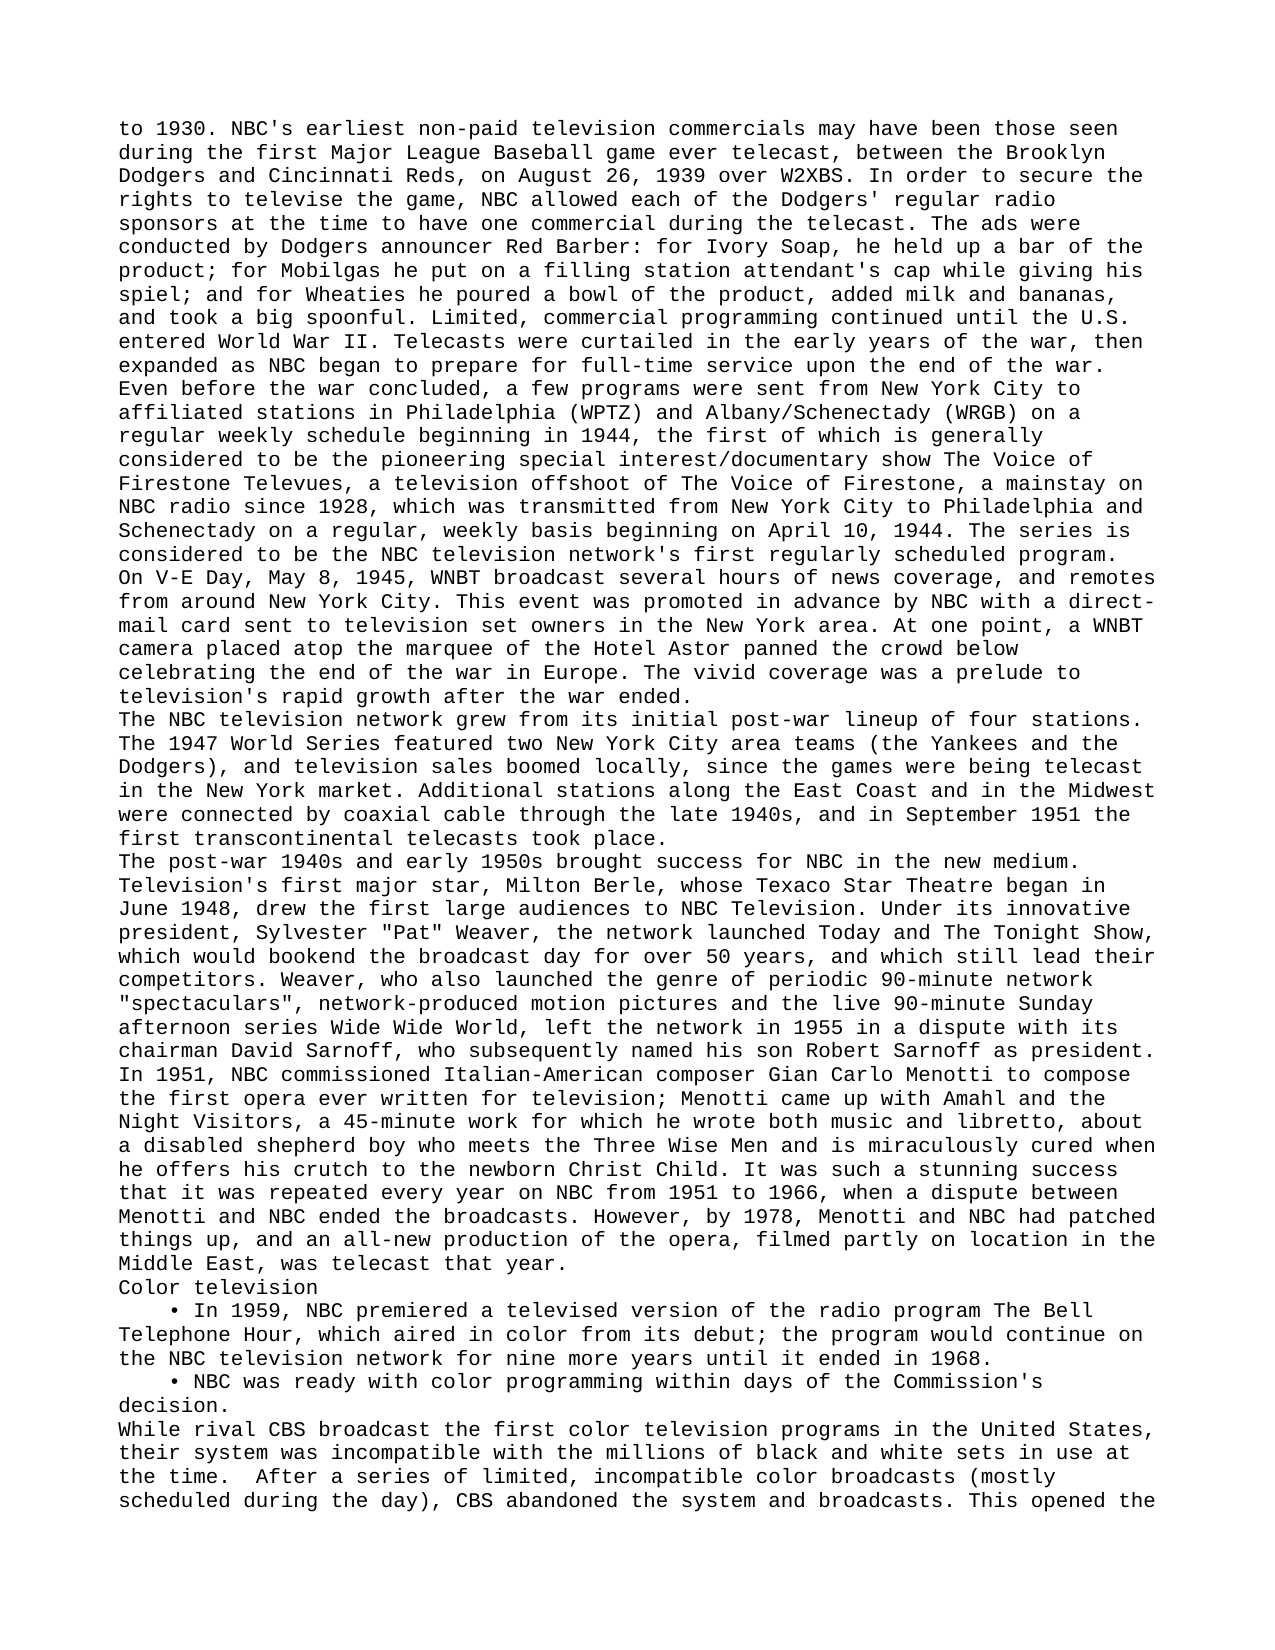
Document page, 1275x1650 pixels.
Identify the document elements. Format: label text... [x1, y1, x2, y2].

text • NBC was ready with color programming within days of the Commission's decision. [118, 1371, 1157, 1419]
text In 1951, NBC commissioned Italian-American composer Gian Carlo Menotti to compose the first opera ever written for television; Menotti came up with Amahl and the Night Visitors, a 45-minute work for which he wrote both music and libretto, about a disabled shepherd boy who meets the Three Wise Men and is miraculously cured when he offers his crutch to the newborn Christ Child. It was such a stunning success that it was repeated every year on NBC from 1951 to 1966, when a dispute between Menotti and NBC ended the broadcasts. However, by 1978, Menotti and NBC had patched things up, and an all-new production of the opera, filmed partly on location in the Middle East, was telecast that year. [118, 1064, 1157, 1277]
text Color television [118, 1277, 1157, 1300]
text to 1930. NBC's earliest non-paid television commercials may have been those seen during the first Major League Baseball game ever telecast, between the Brooklyn Dodgers and Cincinnati Reds, on August 26, 1939 over W2XBS. In order to secure the rights to televise the game, NBC allowed each of the Dodgers' regular radio sponsors at the time to have one commercial during the telecast. The ads were conducted by Dodgers announcer Red Barber: for Ivory Soap, he held up a bar of the product; for Mobilgas he put on a filling station attendant's cap while giving his spiel; and for Wheaties he poured a bowl of the product, added milk and bananas, and took a big spoonful. Limited, commercial programming continued until the U.S. entered World War II. Telecasts were curtailed in the early years of the war, then expanded as NBC began to prepare for full-time service upon the end of the war. Even before the war concluded, a few programs were sent from New York City to affiliated stations in Philadelphia (WPTZ) and Albany/Schenectady (WRGB) on a regular weekly schedule beginning in 1944, the first of which is generally considered to be the pioneering special interest/documentary show The Voice of Firestone Televues, a television offshoot of The Voice of Firestone, a mainstay on NBC radio since 1928, which was transmitted from New York City to Philadelphia and Schenectady on a regular, weekly basis beginning on April 10, 1944. The series is considered to be the NBC television network's first regularly scheduled program. [118, 118, 1157, 567]
text • In 1959, NBC premiered a televised version of the radio program The Bell Telephone Hour, which aired in color from its debut; the program would continue on the NBC television network for nine more years until it ended in 1968. [118, 1300, 1157, 1371]
text While rival CBS broadcast the first color television programs in the United States, their system was incompatible with the millions of black and white sets in use at the time. After a series of limited, incompatible color broadcasts (mostly scheduled during the day), CBS abandoned the system and broadcasts. This opened the [118, 1419, 1157, 1513]
text The NBC television network grew from its initial post-war lineup of four stations. The 1947 World Series featured two New York City area teams (the Yankees and the Dodgers), and television sales boomed locally, since the games were being telecast in the New York market. Additional stations along the East Coast and in the Midwest were connected by coaxial cable through the late 1940s, and in September 1951 the first transcontinental telecasts took place. [118, 709, 1157, 851]
text The post-war 1940s and early 1950s brought success for NBC in the new medium. Television's first major star, Milton Berle, whose Texaco Star Theatre began in June 1948, drew the first large audiences to NBC Television. Under its innovative president, Sylvester "Pat" Weaver, the network launched Today and The Tonight Show, which would bookend the broadcast day for over 50 years, and which still lead their competitors. Weaver, who also launched the genre of periodic 90-minute network "spectaculars", network-produced motion pictures and the live 90-minute Sunday afternoon series Wide Wide World, left the network in 1955 in a dispute with its chairman David Sarnoff, who subsequently named his son Robert Sarnoff as president. [118, 851, 1157, 1064]
text On V-E Day, May 8, 1945, WNBT broadcast several hours of news coverage, and remotes from around New York City. This event was promoted in advance by NBC with a direct-mail card sent to television set owners in the New York area. At one point, a WNBT camera placed atop the marquee of the Hotel Astor panned the crowd below celebrating the end of the war in Europe. The vivid coverage was a prelude to television's rapid growth after the war ended. [118, 567, 1157, 709]
